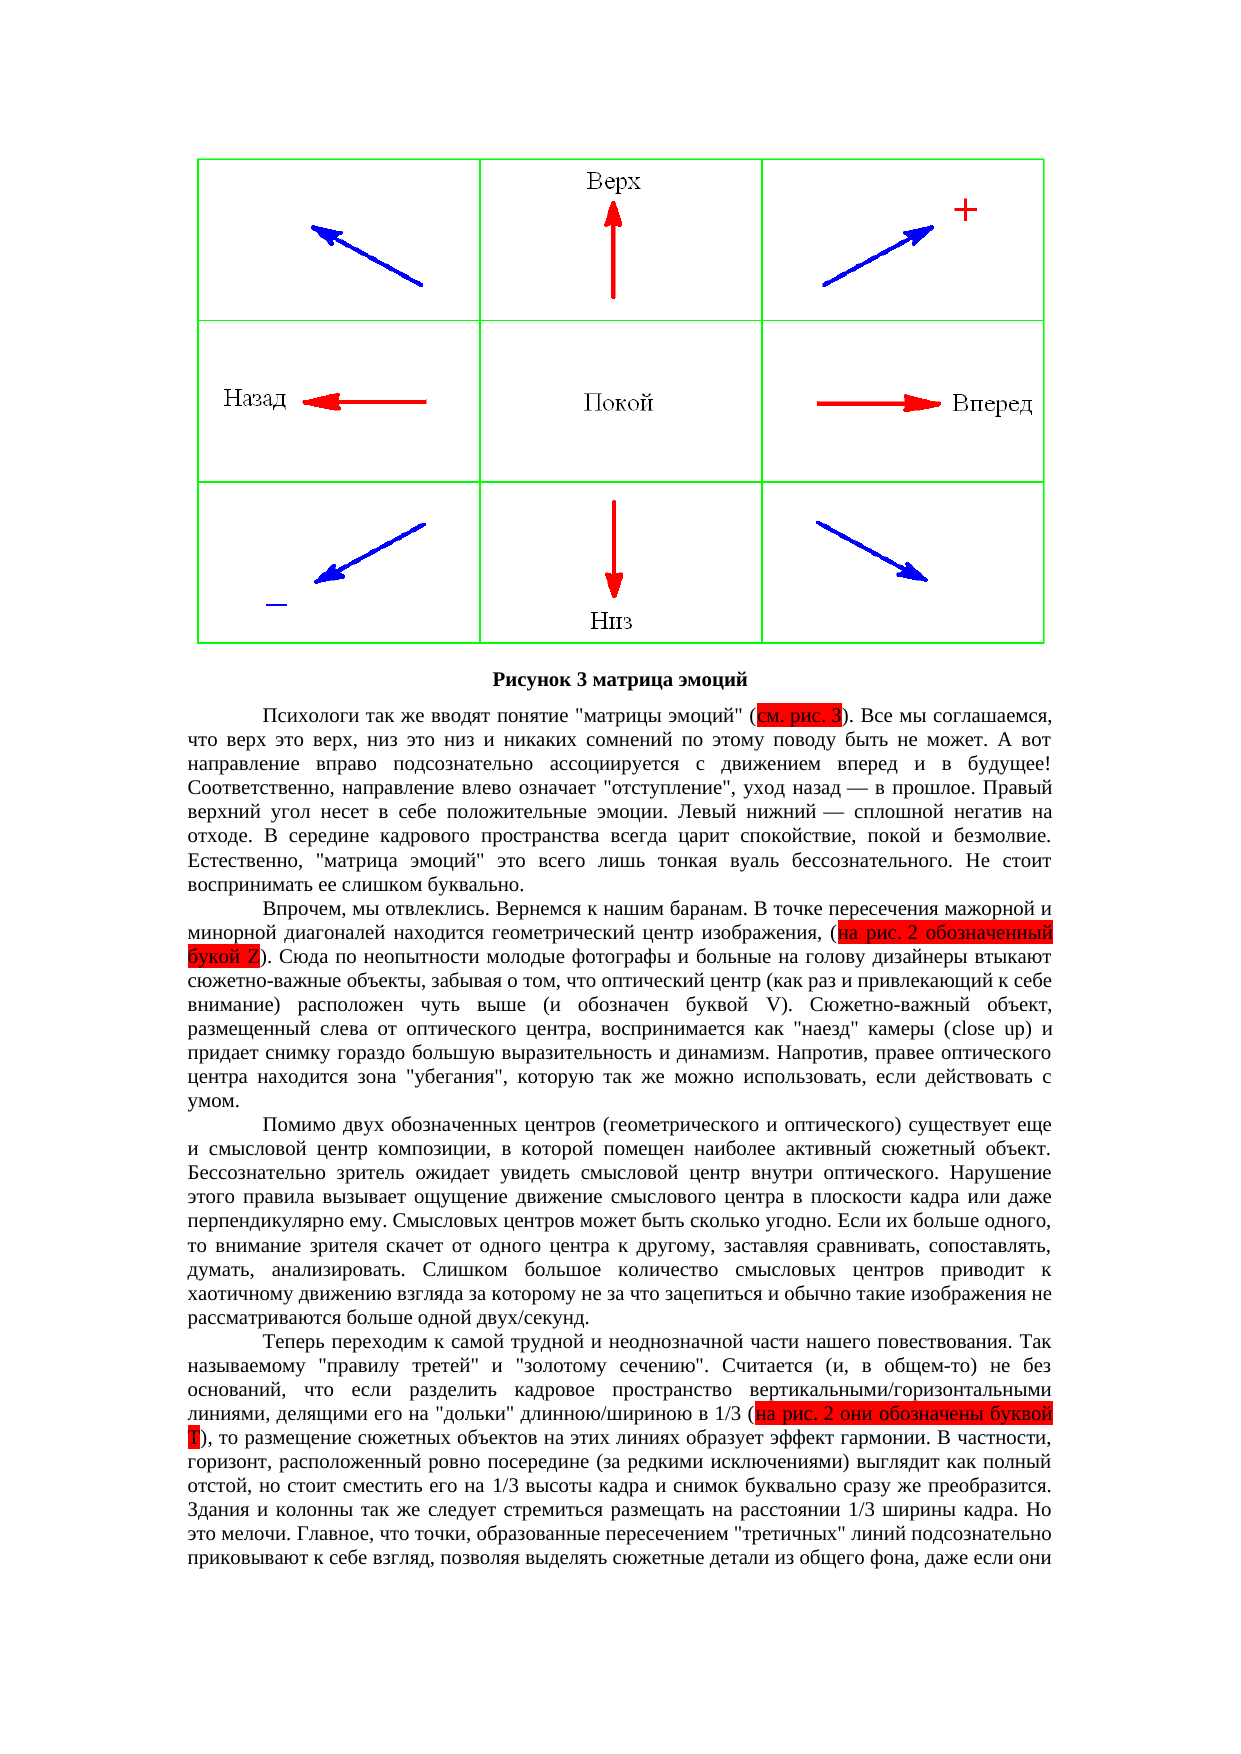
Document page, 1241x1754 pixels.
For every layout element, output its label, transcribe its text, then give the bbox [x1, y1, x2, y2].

text Теперь переходим к самой трудной и неоднозначной части нашего повествования. Так называемому "правилу третей" и "золотому сечению". Считается (и, в общем-то) не без оснований, что если разделить кадровое пространство вертикальными/горизонтальными линиями, делящими его на "дольки" длинною/шириною в 1/3 (на рис. 2 они обозначены буквой T), то размещение сюжетных объектов на этих линиях образует эффект гармонии. В частности, горизонт, расположенный ровно посередине (за редкими исключениями) выглядит как полный отстой, но стоит сместить его на 1/3 высоты кадра и снимок буквально сразу же преобразится. Здания и колонны так же следует стремиться размещать на расстоянии 1/3 ширины кадра. Но это мелочи. Главное, что точки, образованные пересечением "третичных" линий подсознательно приковывают к себе взгляд, позволяя выделять сюжетные детали из общего фона, даже если они [187, 1329, 1053, 1569]
text Психологи так же вводят понятие "матрицы эмоций" (см. рис. З). Все мы соглашаемся, что верх это верх, низ это низ и никаких сомнений по этому поводу быть не может. А вот направление вправо подсознательно ассоциируется с движением вперед и в будущее! Соответственно, направление влево означает "отступление", уход назад — в прошлое. Правый верхний угол несет в себе положительные эмоции. Левый нижний — сплошной негатив на отходе. В середине кадрового пространства всегда царит спокойствие, покой и безмолвие. Естественно, "матрица эмоций" это всего лишь тонкая вуаль бессознательного. Не стоит воспринимать ее слишком буквально. [187, 703, 1053, 896]
text Помимо двух обозначенных центров (геометрического и оптического) существует еще и смысловой центр композиции, в которой помещен наиболее активный сюжетный объект. Бессознательно зритель ожидает увидеть смысловой центр внутри оптического. Нарушение этого правила вызывает ощущение движение смыслового центра в плоскости кадра или даже перпендикулярно ему. Смысловых центров может быть сколько угодно. Если их больше одного, то внимание зрителя скачет от одного центра к другому, заставляя сравнивать, сопоставлять, думать, анализировать. Слишком большое количество смысловых центров приводит к хаотичному движению взгляда за которому не за что зацепиться и обычно такие изображения не рассматриваются больше одной двух/секунд. [187, 1112, 1053, 1329]
text Рисунок 3 матрица эмоций [187, 667, 1053, 691]
picture [187, 150, 1053, 654]
text Впрочем, мы отвлеклись. Вернемся к нашим баранам. В точке пересечения мажорной и минорной диагоналей находится геометрический центр изображения, (на рис. 2 обозначенный букой Z). Сюда по неопытности молодые фотографы и больные на голову дизайнеры втыкают сюжетно-важные объекты, забывая о том, что оптический центр (как раз и привлекающий к себе внимание) расположен чуть выше (и обозначен буквой V). Сюжетно-важный объект, размещенный слева от оптического центра, воспринимается как "наезд" камеры (close up) и придает снимку гораздо большую выразительность и динамизм. Напротив, правее оптического центра находится зона "убегания", которую так же можно использовать, если действовать с умом. [187, 896, 1053, 1112]
